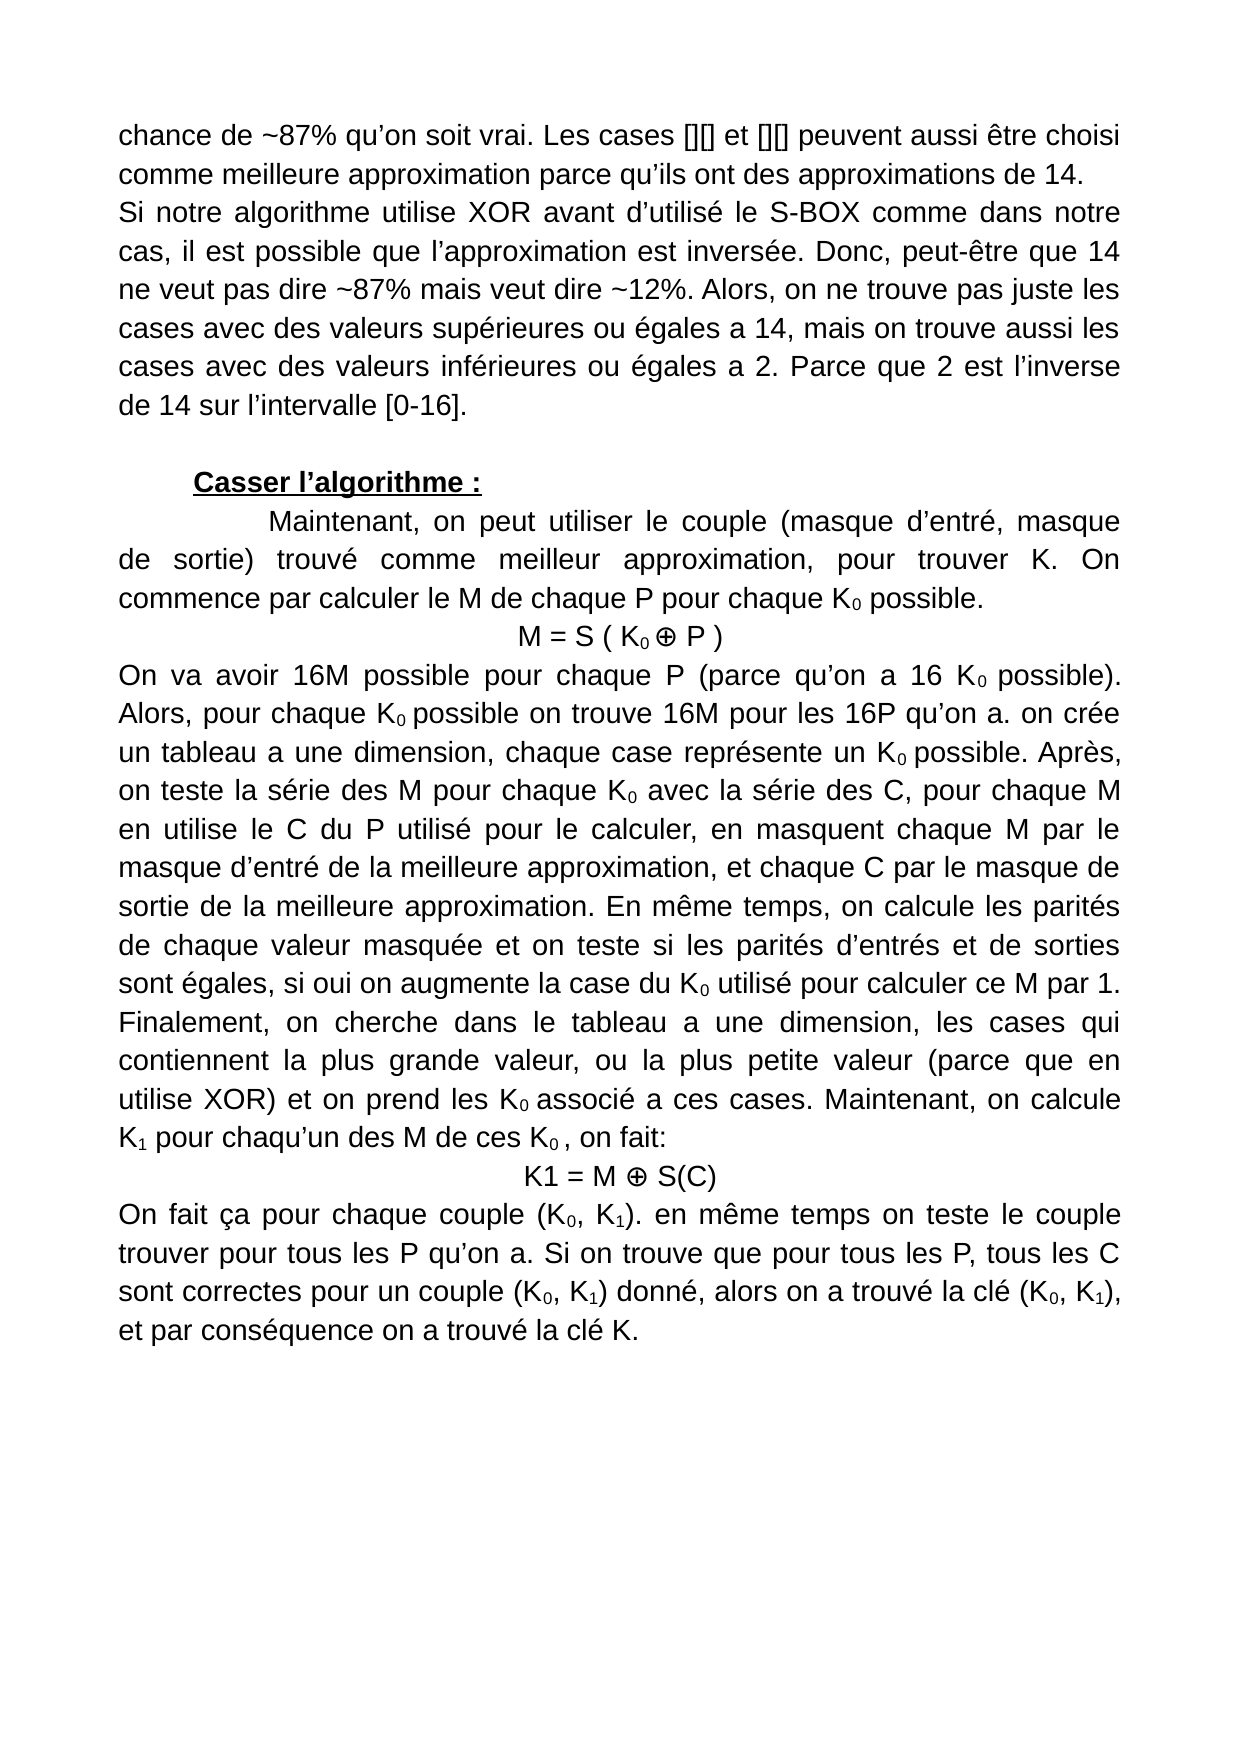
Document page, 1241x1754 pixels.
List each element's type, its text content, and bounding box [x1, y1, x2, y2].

text Maintenant, on peut utiliser le couple (masque d’entré, masque de sortie) trouvé comme meilleur approximation, pour trouver K. On commence par calculer le M de chaque P pour chaque K0 possible. [118, 503, 1122, 614]
text Casser l’algorithme : [118, 465, 1122, 498]
text On fait ça pour chaque couple (K0, K1). en même temps on teste le couple trouver pour tous les P qu’on a. Si on trouve que pour tous les P, tous les C sont correctes pour un couple (K0, K1) donné, alors on a trouvé la clé (K0, K1), et par conséquence on a trouvé la clé K. [118, 1197, 1122, 1346]
text M = S ( K0 ⊕ P ) [118, 619, 1122, 653]
text Si notre algorithme utilise XOR avant d’utilisé le S-BOX comme dans notre cas, il est possible que l’approximation est inversée. Donc, peut-être que 14 ne veut pas dire ~87% mais veut dire ~12%. Alors, on ne trouve pas juste les cases avec des valeurs supérieures ou égales a 14, mais on trouve aussi les cases avec des valeurs inférieures ou égales a 2. Parce que 2 est l’inverse de 14 sur l’intervalle [0-16]. [118, 195, 1122, 421]
text On va avoir 16M possible pour chaque P (parce qu’on a 16 K0 possible). Alors, pour chaque K0 possible on trouve 16M pour les 16P qu’on a. on crée un tableau a une dimension, chaque case représente un K0 possible. Après, on teste la série des M pour chaque K0 avec la série des C, pour chaque M en utilise le C du P utilisé pour le calculer, en masquent chaque M par le masque d’entré de la meilleure approximation, et chaque C par le masque de sortie de la meilleure approximation. En même temps, on calcule les parités de chaque valeur masquée et on teste si les parités d’entrés et de sorties sont égales, si oui on augmente la case du K0 utilisé pour calculer ce M par 1. Finalement, on cherche dans le tableau a une dimension, les cases qui contiennent la plus grande valeur, ou la plus petite valeur (parce que en utilise XOR) et on prend les K0 associé a ces cases. Maintenant, on calcule K1 pour chaqu’un des M de ces K0 , on fait: [118, 658, 1122, 1154]
text chance de ~87% qu’on soit vrai. Les cases [][] et [][] peuvent aussi être choisi comme meilleure approximation parce qu’ils ont des approximations de 14. [118, 118, 1122, 190]
text K1 = M ⊕ S(C) [118, 1159, 1122, 1192]
